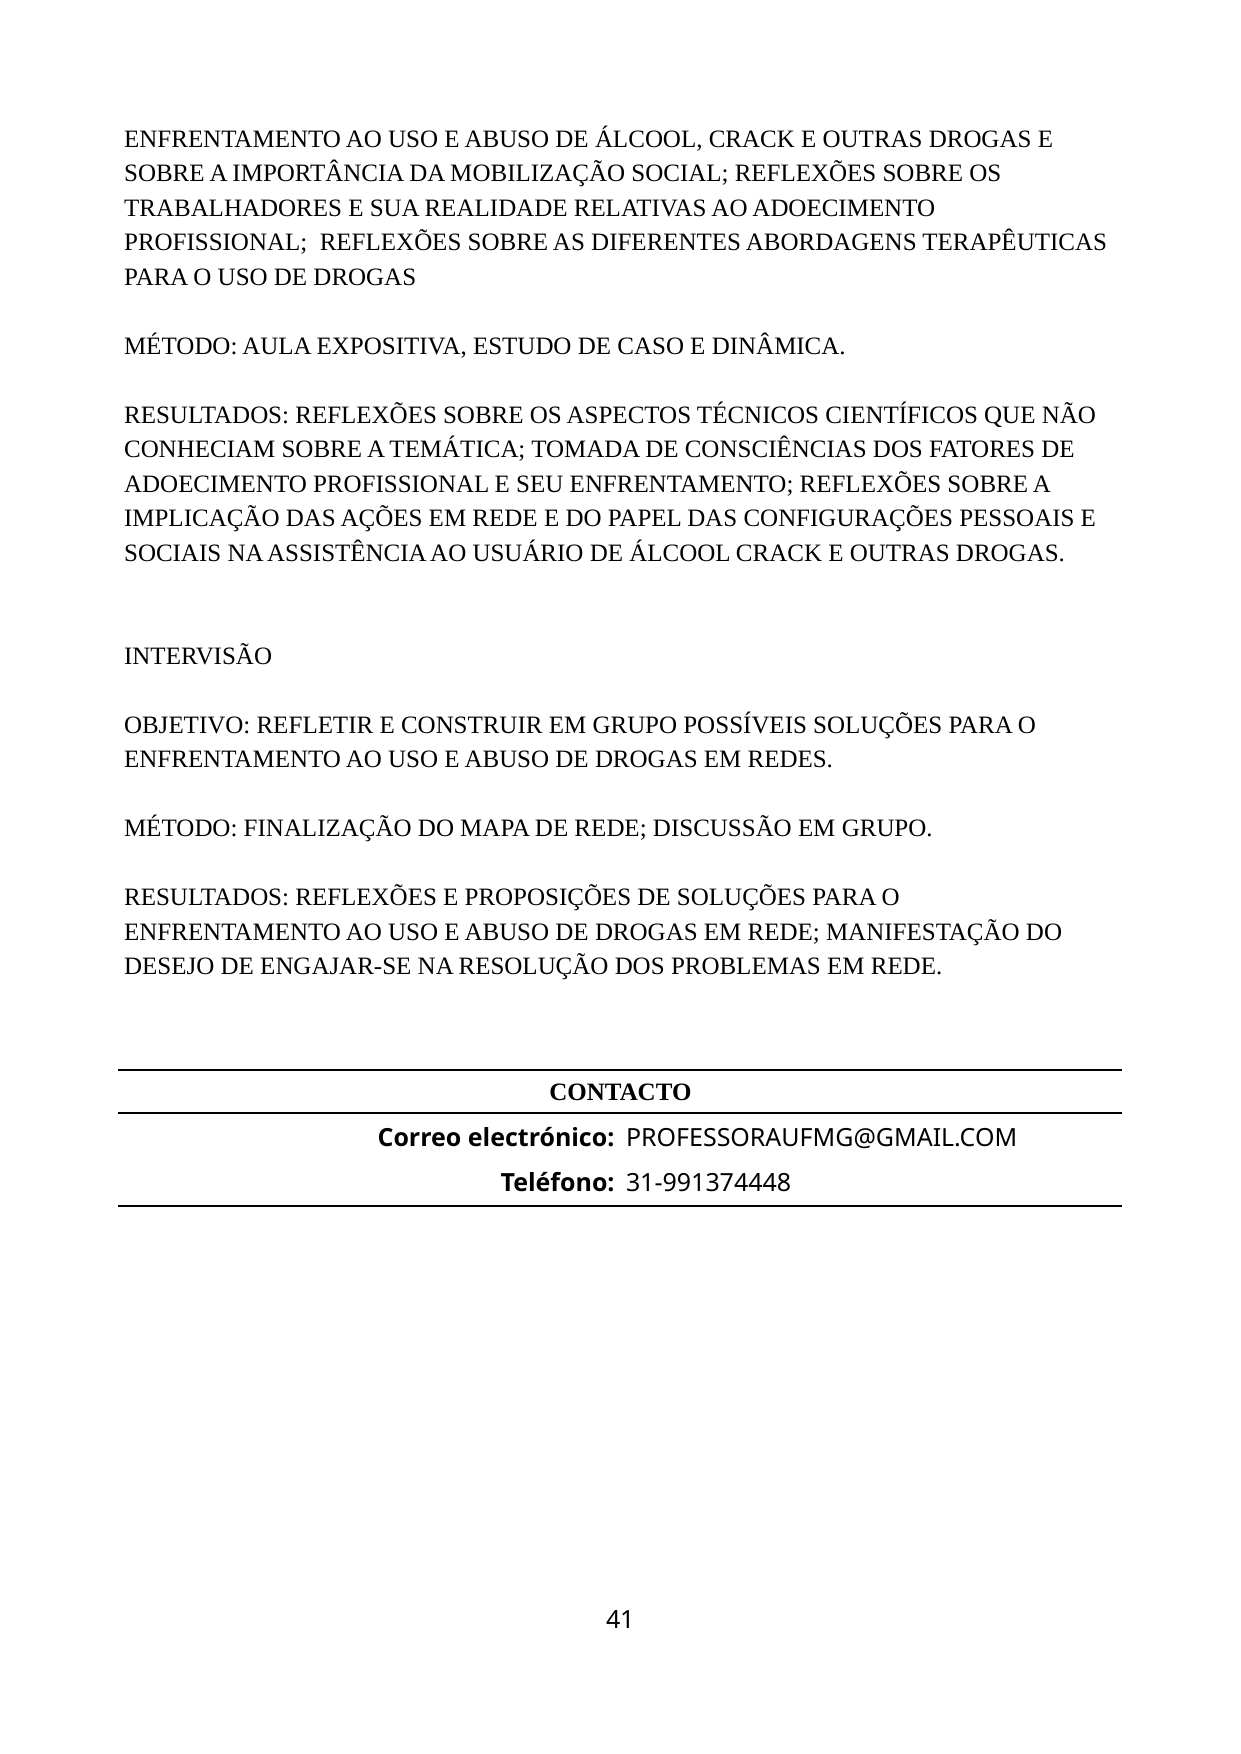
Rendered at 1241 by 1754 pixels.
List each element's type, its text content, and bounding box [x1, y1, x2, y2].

table_cell Correo electrónico: [118, 1114, 620, 1159]
table_cell CONTACTO [118, 1071, 1122, 1112]
table_cell 31-991374448 [620, 1159, 1122, 1205]
table_cell Teléfono: [118, 1159, 620, 1205]
table_cell PROFESSORAUFMG@GMAIL.COM [620, 1114, 1122, 1159]
table_cell ENFRENTAMENTO AO USO E ABUSO DE ÁLCOOL, CRACK E OUTRAS DROGAS E SOBRE A IMPORTÂNCIA DA MOBILIZAÇÃO SOCIAL; REFLEXÕES SOBRE OS TRABALHADORES E SUA REALIDADE RELATIVAS AO ADOECIMENTO PROFISSIONAL; REFLEXÕES SOBRE AS DIFERENTES ABORDAGENS TERAPÊUTICAS PARA O USO DE DROGAS MÉTODO: AULA EXPOSITIVA, ESTUDO DE CASO E DINÂMICA. RESULTADOS: REFLEXÕES SOBRE OS ASPECTOS TÉCNICOS CIENTÍFICOS QUE NÃO CONHECIAM SOBRE A TEMÁTICA; TOMADA DE CONSCIÊNCIAS DOS FATORES DE ADOECIMENTO PROFISSIONAL E SEU ENFRENTAMENTO; REFLEXÕES SOBRE A IMPLICAÇÃO DAS AÇÕES EM REDE E DO PAPEL DAS CONFIGURAÇÕES PESSOAIS E SOCIAIS NA ASSISTÊNCIA AO USUÁRIO DE ÁLCOOL CRACK E OUTRAS DROGAS. INTERVISÃO OBJETIVO: REFLETIR E CONSTRUIR EM GRUPO POSSÍVEIS SOLUÇÕES PARA O ENFRENTAMENTO AO USO E ABUSO DE DROGAS EM REDES. MÉTODO: FINALIZAÇÃO DO MAPA DE REDE; DISCUSSÃO EM GRUPO. RESULTADOS: REFLEXÕES E PROPOSIÇÕES DE SOLUÇÕES PARA O ENFRENTAMENTO AO USO E ABUSO DE DROGAS EM REDE; MANIFESTAÇÃO DO DESEJO DE ENGAJAR-SE NA RESOLUÇÃO DOS PROBLEMAS EM REDE. [118, 118, 1122, 1069]
